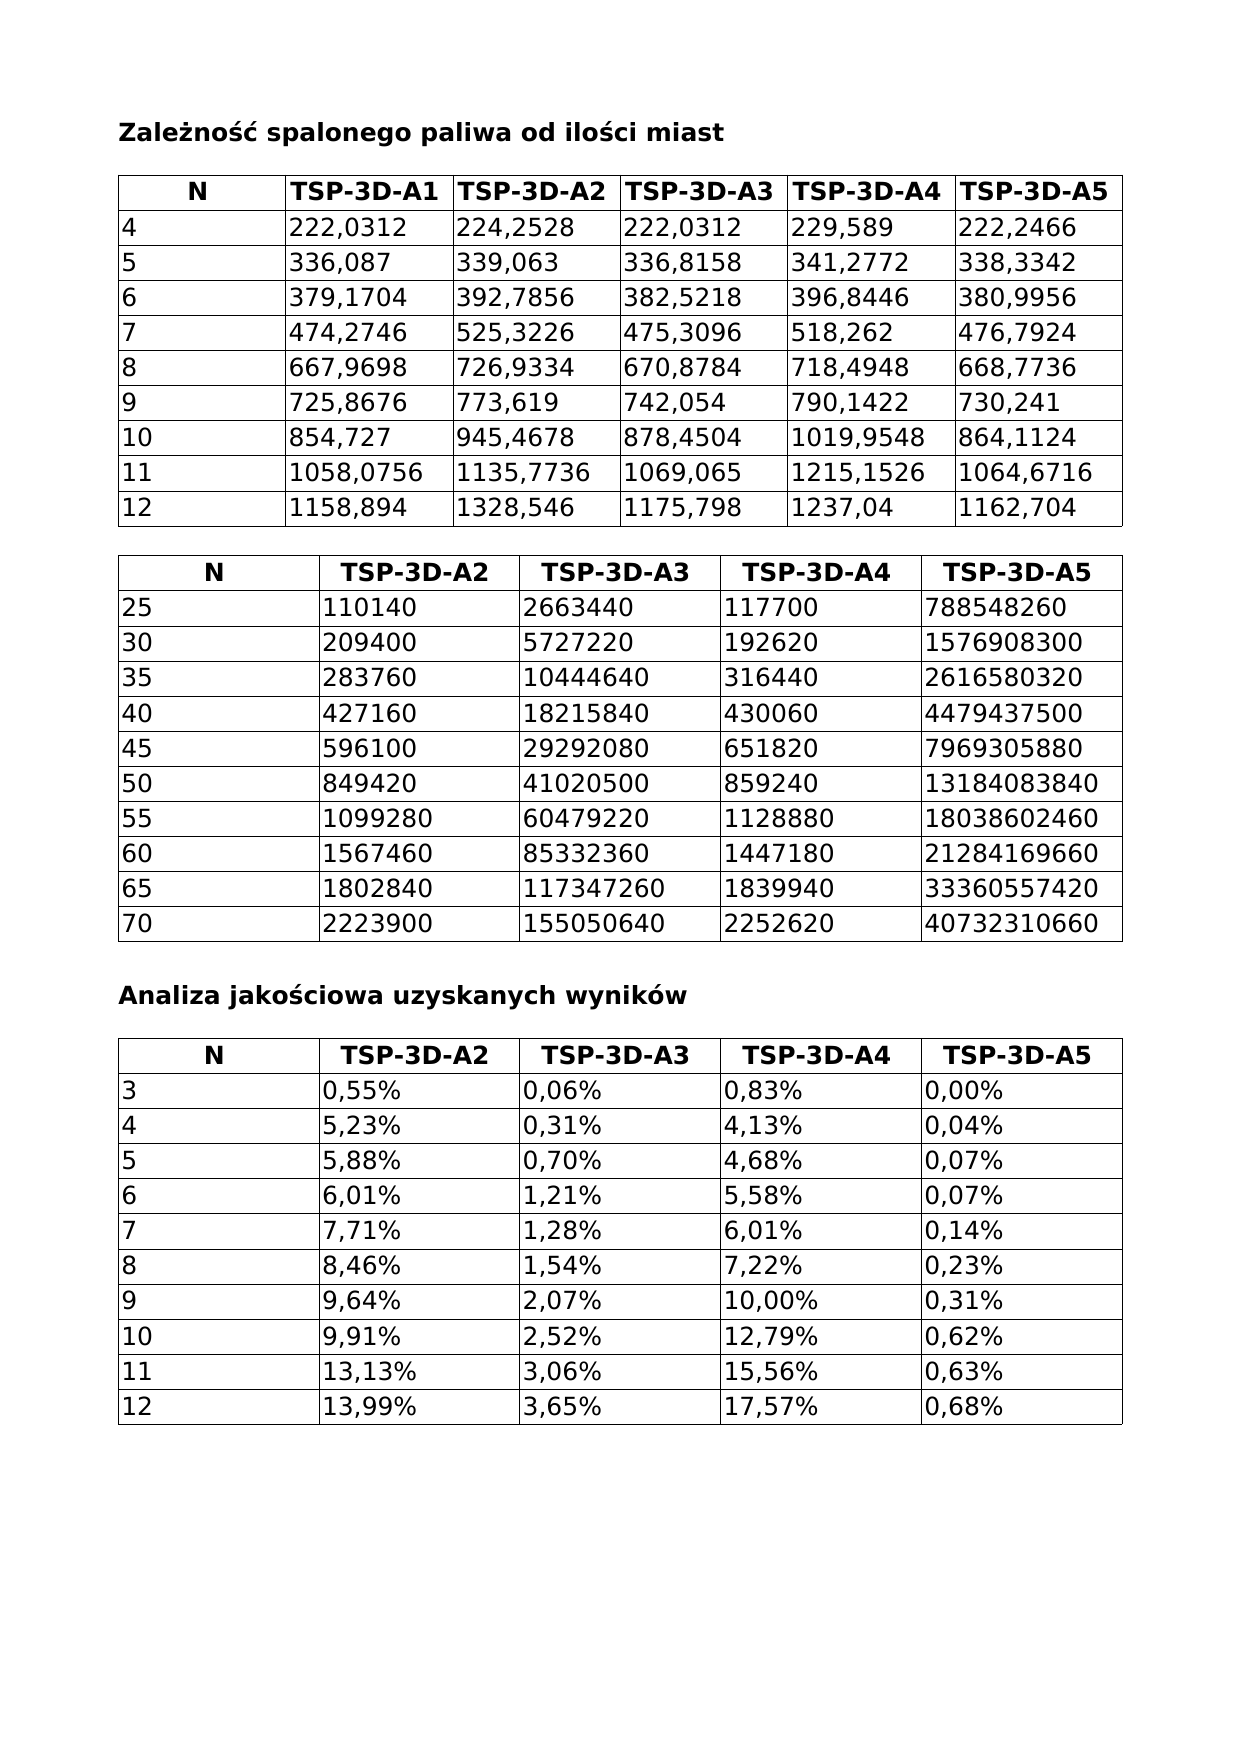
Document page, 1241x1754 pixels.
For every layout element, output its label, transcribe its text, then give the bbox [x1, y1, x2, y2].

table_cell 9,91% [320, 1320, 519, 1354]
table_cell 13184083840 [922, 767, 1122, 801]
table_cell 5 [119, 1144, 319, 1178]
table_cell 4 [119, 211, 285, 245]
table_cell 2,07% [520, 1285, 720, 1319]
table_cell 224,2528 [454, 211, 620, 245]
table_cell 40732310660 [922, 907, 1122, 941]
table_cell 790,1422 [788, 386, 955, 420]
table_cell 7 [119, 316, 285, 350]
table_cell 430060 [721, 697, 921, 731]
table_cell 17,57% [721, 1390, 921, 1424]
table_cell 13,99% [320, 1390, 519, 1424]
table_header TSP-3D-A5 [922, 1039, 1122, 1073]
table_cell 1328,546 [454, 492, 620, 526]
table_cell 283760 [320, 662, 519, 696]
table_cell 670,8784 [621, 351, 787, 385]
table_header TSP-3D-A5 [956, 176, 1122, 210]
table_cell 10444640 [520, 662, 720, 696]
table_cell 222,0312 [621, 211, 787, 245]
table_cell 0,68% [922, 1390, 1122, 1424]
table_cell 222,0312 [286, 211, 453, 245]
table_cell 668,7736 [956, 351, 1122, 385]
table_cell 5,58% [721, 1179, 921, 1213]
table_cell 4 [119, 1109, 319, 1143]
table_cell 854,727 [286, 421, 453, 455]
table_cell 7 [119, 1214, 319, 1248]
table_cell 12,79% [721, 1320, 921, 1354]
table_cell 849420 [320, 767, 519, 801]
table_cell 110140 [320, 591, 519, 626]
table_cell 50 [119, 767, 319, 801]
table_cell 11 [119, 1355, 319, 1389]
table_cell 9,64% [320, 1285, 519, 1319]
table_cell 859240 [721, 767, 921, 801]
table_cell 1215,1526 [788, 456, 955, 491]
table_cell 8 [119, 1250, 319, 1283]
table_header N [119, 556, 319, 590]
table_cell 7,22% [721, 1250, 921, 1283]
table_cell 338,3342 [956, 246, 1122, 280]
table_cell 1,54% [520, 1250, 720, 1283]
table_cell 382,5218 [621, 281, 787, 315]
table_cell 1839940 [721, 872, 921, 906]
table_cell 8,46% [320, 1250, 519, 1283]
table_cell 3,65% [520, 1390, 720, 1424]
table_cell 392,7856 [454, 281, 620, 315]
table_cell 1099280 [320, 802, 519, 836]
table_cell 0,14% [922, 1214, 1122, 1248]
table_header TSP-3D-A4 [721, 556, 921, 590]
table_cell 29292080 [520, 732, 720, 766]
table_cell 596100 [320, 732, 519, 766]
table_cell 209400 [320, 627, 519, 661]
table_header TSP-3D-A5 [922, 556, 1122, 590]
table_cell 25 [119, 591, 319, 626]
table_cell 518,262 [788, 316, 955, 350]
table_cell 9 [119, 1285, 319, 1319]
table_cell 4,13% [721, 1109, 921, 1143]
table_cell 0,04% [922, 1109, 1122, 1143]
table_cell 35 [119, 662, 319, 696]
table_cell 7969305880 [922, 732, 1122, 766]
table_cell 1162,704 [956, 492, 1122, 526]
table_cell 0,23% [922, 1250, 1122, 1283]
table_cell 6 [119, 1179, 319, 1213]
table_cell 41020500 [520, 767, 720, 801]
table_cell 945,4678 [454, 421, 620, 455]
table_cell 339,063 [454, 246, 620, 280]
table_cell 21284169660 [922, 837, 1122, 871]
table_cell 3 [119, 1074, 319, 1108]
table_cell 11 [119, 456, 285, 491]
table_cell 1447180 [721, 837, 921, 871]
table_cell 1,28% [520, 1214, 720, 1248]
table_cell 525,3226 [454, 316, 620, 350]
table_cell 0,31% [520, 1109, 720, 1143]
table_cell 4479437500 [922, 697, 1122, 731]
table_cell 0,63% [922, 1355, 1122, 1389]
table_cell 2616580320 [922, 662, 1122, 696]
table_cell 427160 [320, 697, 519, 731]
table_cell 222,2466 [956, 211, 1122, 245]
table_header TSP-3D-A3 [621, 176, 787, 210]
table_cell 5,88% [320, 1144, 519, 1178]
table_cell 55 [119, 802, 319, 836]
table_cell 60 [119, 837, 319, 871]
table_cell 9 [119, 386, 285, 420]
table_cell 475,3096 [621, 316, 787, 350]
table_cell 379,1704 [286, 281, 453, 315]
table_cell 0,55% [320, 1074, 519, 1108]
table_cell 474,2746 [286, 316, 453, 350]
table_cell 0,31% [922, 1285, 1122, 1319]
table_cell 0,70% [520, 1144, 720, 1178]
table_cell 1128880 [721, 802, 921, 836]
subtitle Zależność spalonego paliwa od ilości miast [118, 118, 1122, 147]
table_header N [119, 1039, 319, 1073]
table_cell 1069,065 [621, 456, 787, 491]
table_cell 1019,9548 [788, 421, 955, 455]
table_cell 10,00% [721, 1285, 921, 1319]
table_header N [119, 176, 285, 210]
table_cell 5727220 [520, 627, 720, 661]
table_cell 7,71% [320, 1214, 519, 1248]
table_cell 864,1124 [956, 421, 1122, 455]
table_cell 13,13% [320, 1355, 519, 1389]
table_cell 1802840 [320, 872, 519, 906]
table_cell 336,087 [286, 246, 453, 280]
table_cell 1064,6716 [956, 456, 1122, 491]
table_cell 40 [119, 697, 319, 731]
table_cell 336,8158 [621, 246, 787, 280]
table_cell 45 [119, 732, 319, 766]
table_cell 718,4948 [788, 351, 955, 385]
table_cell 2252620 [721, 907, 921, 941]
table_cell 1175,798 [621, 492, 787, 526]
table_cell 12 [119, 492, 285, 526]
table_cell 773,619 [454, 386, 620, 420]
table_cell 15,56% [721, 1355, 921, 1389]
table_cell 1567460 [320, 837, 519, 871]
table_cell 742,054 [621, 386, 787, 420]
table_cell 8 [119, 351, 285, 385]
table_cell 6 [119, 281, 285, 315]
table_cell 2663440 [520, 591, 720, 626]
table_cell 1135,7736 [454, 456, 620, 491]
table_cell 878,4504 [621, 421, 787, 455]
table_cell 2,52% [520, 1320, 720, 1354]
table_cell 1576908300 [922, 627, 1122, 661]
table_cell 0,00% [922, 1074, 1122, 1108]
table_cell 30 [119, 627, 319, 661]
table_cell 192620 [721, 627, 921, 661]
table_cell 117347260 [520, 872, 720, 906]
table_cell 2223900 [320, 907, 519, 941]
table_cell 476,7924 [956, 316, 1122, 350]
table_cell 726,9334 [454, 351, 620, 385]
table_cell 18038602460 [922, 802, 1122, 836]
table_cell 788548260 [922, 591, 1122, 626]
table_header TSP-3D-A2 [320, 556, 519, 590]
table_cell 3,06% [520, 1355, 720, 1389]
table_header TSP-3D-A2 [454, 176, 620, 210]
table_cell 651820 [721, 732, 921, 766]
table_cell 316440 [721, 662, 921, 696]
table_cell 0,06% [520, 1074, 720, 1108]
table_header TSP-3D-A1 [286, 176, 453, 210]
table_cell 0,07% [922, 1179, 1122, 1213]
table_cell 380,9956 [956, 281, 1122, 315]
table_header TSP-3D-A3 [520, 1039, 720, 1073]
table_cell 70 [119, 907, 319, 941]
table_cell 396,8446 [788, 281, 955, 315]
table_header TSP-3D-A4 [788, 176, 955, 210]
table_cell 0,07% [922, 1144, 1122, 1178]
table_cell 667,9698 [286, 351, 453, 385]
table_cell 1,21% [520, 1179, 720, 1213]
subtitle Analiza jakościowa uzyskanych wyników [118, 981, 1122, 1011]
table_cell 341,2772 [788, 246, 955, 280]
table_cell 5 [119, 246, 285, 280]
table_cell 33360557420 [922, 872, 1122, 906]
table_cell 12 [119, 1390, 319, 1424]
table_cell 10 [119, 1320, 319, 1354]
table_cell 4,68% [721, 1144, 921, 1178]
table_cell 5,23% [320, 1109, 519, 1143]
table_cell 117700 [721, 591, 921, 626]
table_cell 6,01% [721, 1214, 921, 1248]
table_header TSP-3D-A4 [721, 1039, 921, 1073]
table_header TSP-3D-A3 [520, 556, 720, 590]
table_header TSP-3D-A2 [320, 1039, 519, 1073]
table_cell 0,62% [922, 1320, 1122, 1354]
table_cell 1058,0756 [286, 456, 453, 491]
table_cell 85332360 [520, 837, 720, 871]
table_cell 18215840 [520, 697, 720, 731]
table_cell 65 [119, 872, 319, 906]
table_cell 6,01% [320, 1179, 519, 1213]
table_cell 229,589 [788, 211, 955, 245]
table_cell 60479220 [520, 802, 720, 836]
table_cell 0,83% [721, 1074, 921, 1108]
table_cell 155050640 [520, 907, 720, 941]
table_cell 1158,894 [286, 492, 453, 526]
table_cell 730,241 [956, 386, 1122, 420]
table_cell 1237,04 [788, 492, 955, 526]
table_cell 725,8676 [286, 386, 453, 420]
table_cell 10 [119, 421, 285, 455]
